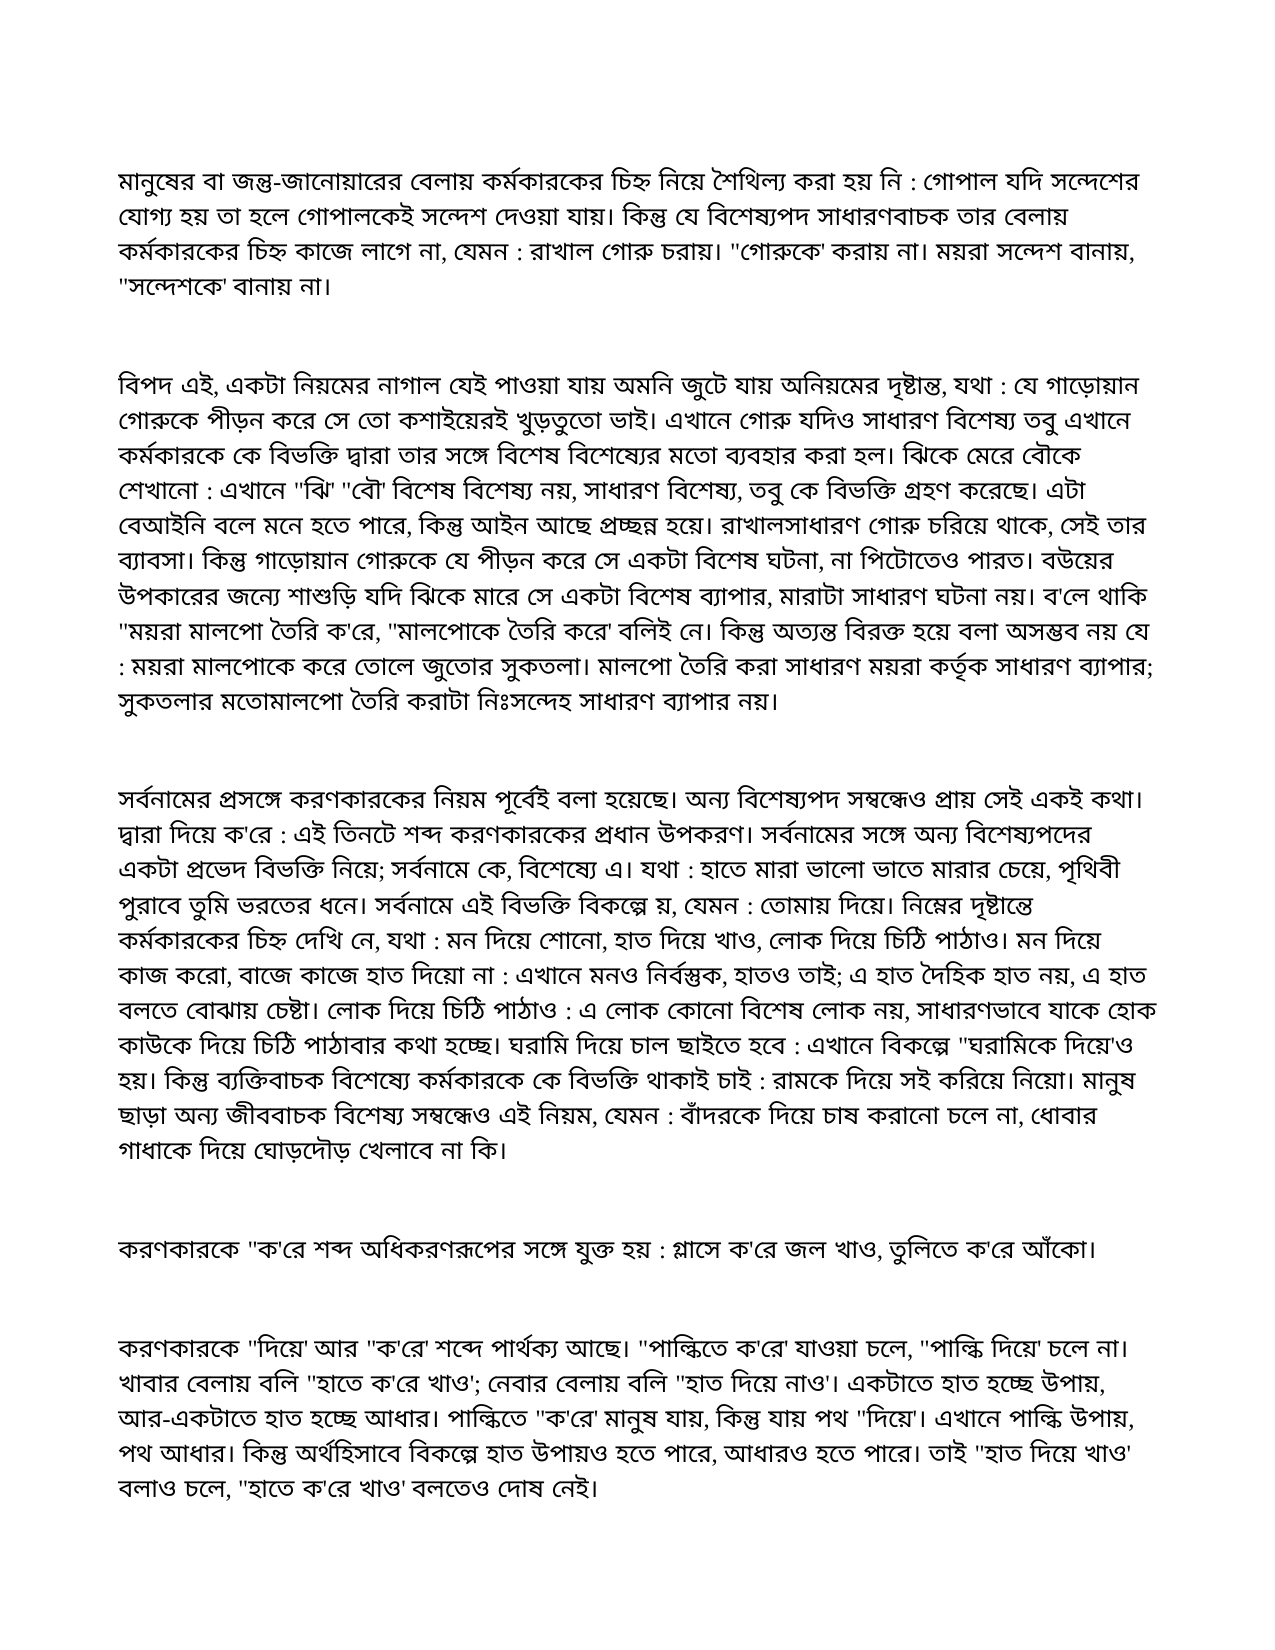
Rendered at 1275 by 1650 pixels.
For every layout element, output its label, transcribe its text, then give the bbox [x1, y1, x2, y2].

text করণকারকে "ক'রে শব্দ অধিকরণরূপের সঙ্গে যুক্ত হয় : গ্লাসে ক'রে জল খাও, তুলিতে ক'রে আঁকো। [118, 1235, 1157, 1264]
text মানুষের বা জন্তু-জানোয়ারের বেলায় কর্মকারকের চিহ্ন নিয়ে শৈথিল্য করা হয় নি : গোপাল যদি সন্দেশের যোগ্য হয় তা হলে গোপালকেই সন্দেশ দেওয়া যায়। কিন্তু যে বিশেষ্যপদ সাধারণবাচক তার বেলায় কর্মকারকের চিহ্ন কাজে লাগে না, যেমন : রাখাল গোরু চরায়। "গোরুকে' করায় না। ময়রা সন্দেশ বানায়, "সন্দেশকে' বানায় না। [118, 167, 1157, 302]
text বিপদ এই, একটা নিয়মের নাগাল যেই পাওয়া যায় অমনি জুটে যায় অনিয়মের দৃষ্টান্ত, যথা : যে গাড়োয়ান গোরুকে পীড়ন করে সে তো কশাইয়েরই খুড়তুতো ভাই। এখানে গোরু যদিও সাধারণ বিশেষ্য তবু এখানে কর্মকারকে কে বিভক্তি দ্বারা তার সঙ্গে বিশেষ বিশেষ্যের মতো ব্যবহার করা হল। ঝিকে মেরে বৌকে শেখানো : এখানে "ঝি' "বৌ' বিশেষ বিশেষ্য নয়, সাধারণ বিশেষ্য, তবু কে বিভক্তি গ্রহণ করেছে। এটা বেআইনি বলে মনে হতে পারে, কিন্তু আইন আছে প্রচ্ছন্ন হয়ে। রাখালসাধারণ গোরু চরিয়ে থাকে, সেই তার ব্যাবসা। কিন্তু গাড়োয়ান গোরুকে যে পীড়ন করে সে একটা বিশেষ ঘটনা, না পিটোতেও পারত। বউয়ের উপকারের জন্যে শাশুড়ি যদি ঝিকে মারে সে একটা বিশেষ ব্যাপার, মারাটা সাধারণ ঘটনা নয়। ব'লে থাকি "ময়রা মালপো তৈরি ক'রে, "মালপোকে তৈরি করে' বলিই নে। কিন্তু অত্যন্ত বিরক্ত হয়ে বলা অসম্ভব নয় যে : ময়রা মালপোকে করে তোলে জুতোর সুকতলা। মালপো তৈরি করা সাধারণ ময়রা কর্তৃক সাধারণ ব্যাপার; সুকতলার মতোমালপো তৈরি করাটা নিঃসন্দেহ সাধারণ ব্যাপার নয়। [118, 371, 1157, 716]
text সর্বনামের প্রসঙ্গে করণকারকের নিয়ম পূর্বেই বলা হয়েছে। অন্য বিশেষ্যপদ সম্বন্ধেও প্রায় সেই একই কথা। দ্বারা দিয়ে ক'রে : এই তিনটে শব্দ করণকারকের প্রধান উপকরণ। সর্বনামের সঙ্গে অন্য বিশেষ্যপদের একটা প্রভেদ বিভক্তি নিয়ে; সর্বনামে কে, বিশেষ্যে এ। যথা : হাতে মারা ভালো ভাতে মারার চেয়ে, পৃথিবী পুরাবে তুমি ভরতের ধনে। সর্বনামে এই বিভক্তি বিকল্পে য়, যেমন : তোমায় দিয়ে। নিম্নের দৃষ্টান্তে কর্মকারকের চিহ্ন দেখি নে, যথা : মন দিয়ে শোনো, হাত দিয়ে খাও, লোক দিয়ে চিঠি পাঠাও। মন দিয়ে কাজ করো, বাজে কাজে হাত দিয়ো না : এখানে মনও নির্বস্তুক, হাতও তাই; এ হাত দৈহিক হাত নয়, এ হাত বলতে বোঝায় চেষ্টা। লোক দিয়ে চিঠি পাঠাও : এ লোক কোনো বিশেষ লোক নয়, সাধারণভাবে যাকে হোক কাউকে দিয়ে চিঠি পাঠাবার কথা হচ্ছে। ঘরামি দিয়ে চাল ছাইতে হবে : এখানে বিকল্পে "ঘরামিকে দিয়ে'ও হয়। কিন্তু ব্যক্তিবাচক বিশেষ্যে কর্মকারকে কে বিভক্তি থাকাই চাই : রামকে দিয়ে সই করিয়ে নিয়ো। মানুষ ছাড়া অন্য জীববাচক বিশেষ্য সম্বন্ধেও এই নিয়ম, যেমন : বাঁদরকে দিয়ে চাষ করানো চলে না, ধোবার গাধাকে দিয়ে ঘোড়দৌড় খেলাবে না কি। [118, 786, 1157, 1166]
text করণকারকে "দিয়ে' আর "ক'রে' শব্দে পার্থক্য আছে। "পাল্কিতে ক'রে' যাওয়া চলে, "পাল্কি দিয়ে' চলে না। খাবার বেলায় বলি "হাতে ক'রে খাও'; নেবার বেলায় বলি "হাত দিয়ে নাও'। একটাতে হাত হচ্ছে উপায়, আর-একটাতে হাত হচ্ছে আধার। পাল্কিতে "ক'রে' মানুষ যায়, কিন্তু যায় পথ "দিয়ে'। এখানে পাল্কি উপায়, পথ আধার। কিন্তু অর্থহিসাবে বিকল্পে হাত উপায়ও হতে পারে, আধারও হতে পারে। তাই "হাত দিয়ে খাও' বলাও চলে, "হাতে ক'রে খাও' বলতেও দোষ নেই। [118, 1334, 1157, 1503]
